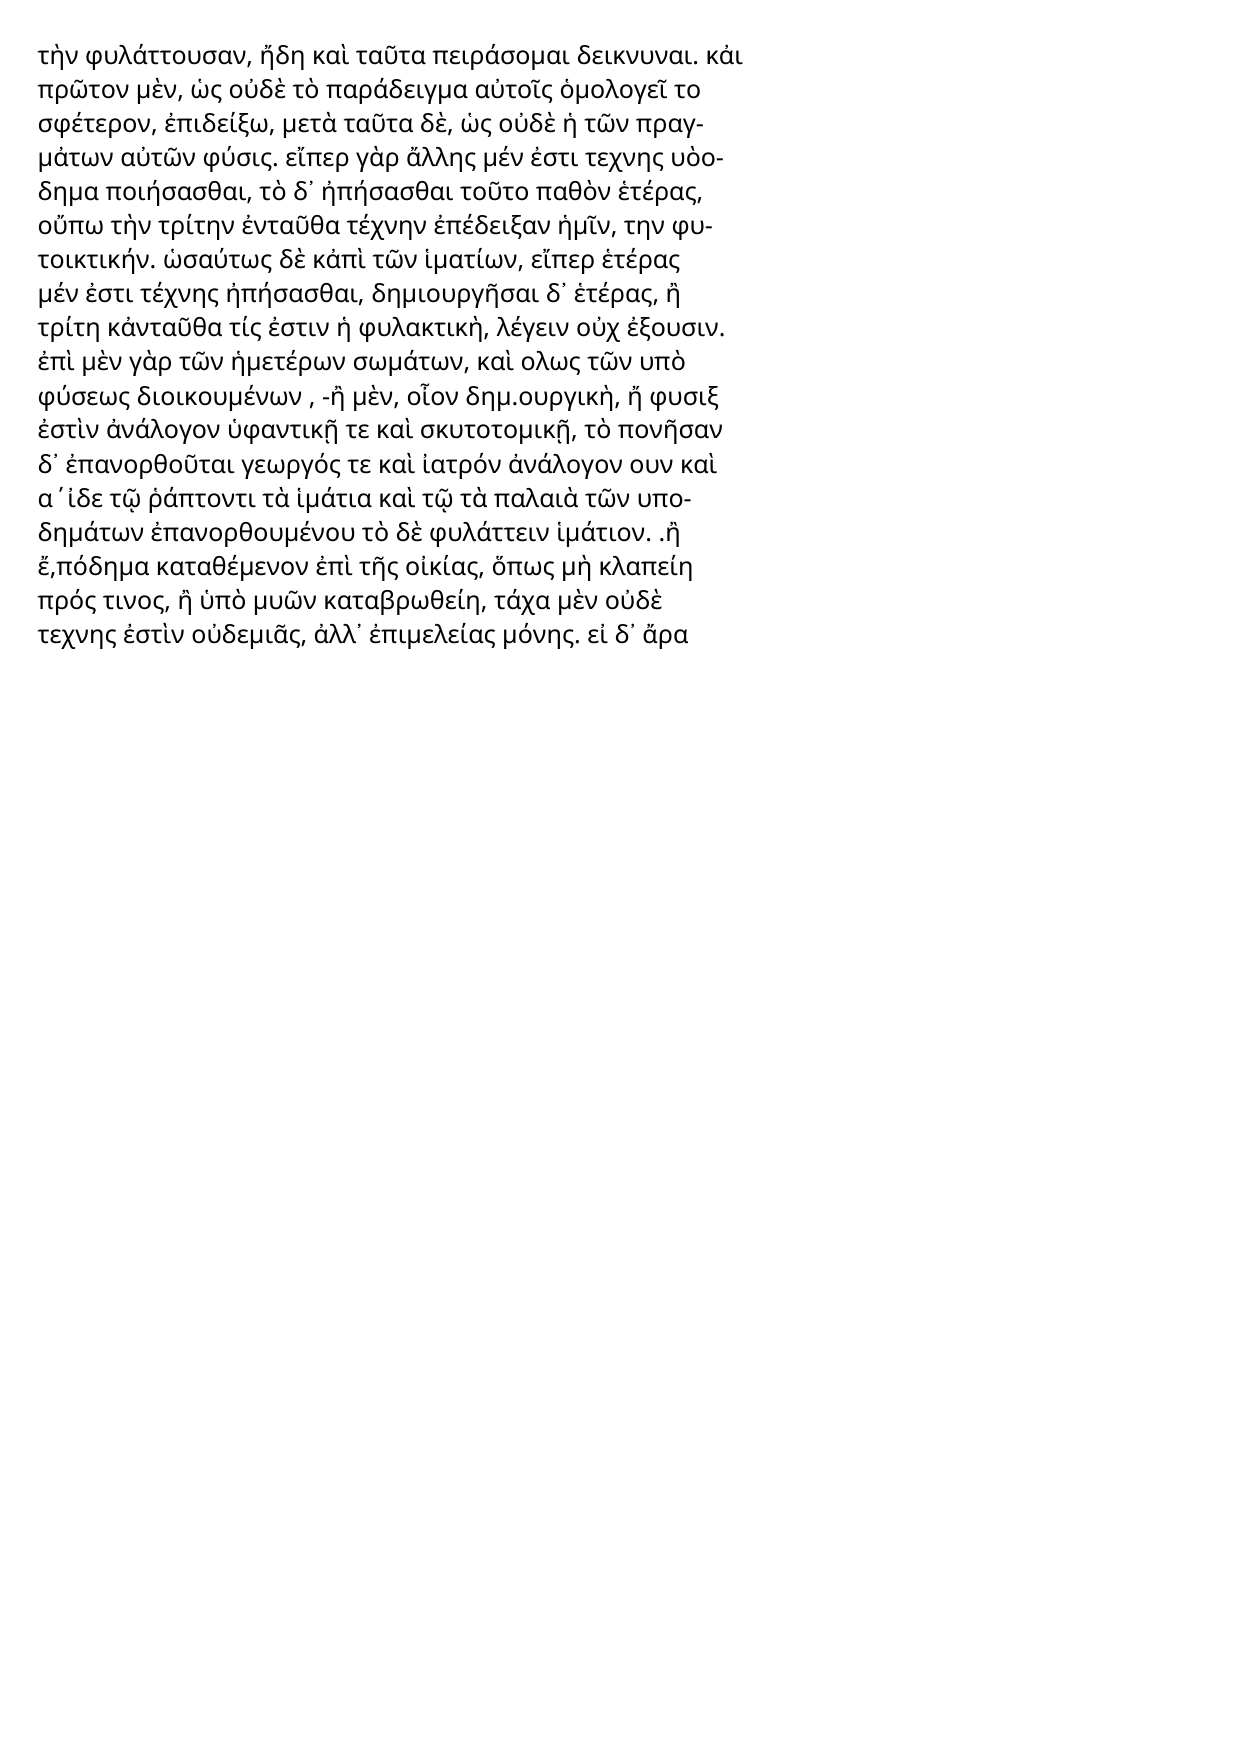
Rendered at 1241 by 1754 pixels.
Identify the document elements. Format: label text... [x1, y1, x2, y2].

text τὴν φυλάττουσαν, ἤδη καὶ ταῦτα πειράσομαι δεικνυναι. κἀι πρῶτον μὲν, ὡς οὐδὲ τὸ παράδειγμα αὐτοῖς ὁμολογεῖ το σφέτερον, ἐπιδείξω, μετὰ ταῦτα δὲ, ὡς οὐδὲ ἡ τῶν πραγ- μἀτων αὐτῶν φύσις. εἴπερ γὰρ ἄλλης μέν ἐστι τεχνης υὸο- δημα ποιήσασθαι, τὸ δ᾽ ἠπήσασθαι τοῦτο παθὸν ἑτέρας, οὔπω τὴν τρίτην ἐνταῦθα τέχνην ἐπέδειξαν ἡμῖν, την φυ- τοικτικήν. ὡσαύτως δὲ κἀπὶ τῶν ἱματίων, εἴπερ ἑτέρας μέν ἐστι τέχνης ἠπήσασθαι, δημιουργῆσαι δ᾽ ἑτέρας, ἢ τρίτη κἀνταῦθα τίς ἐστιν ἡ φυλακτικὴ, λέγειν οὐχ ἐξουσιν. ἐπὶ μὲν γὰρ τῶν ἡμετέρων σωμάτων, καὶ ολως τῶν υπὸ φύσεως διοικουμένων , -ἢ μὲν, οἶον δημ.ουργικὴ, ἤ φυσιξ ἐστὶν ἀνάλογον ὑφαντικῇ τε καὶ σκυτοτομικῇ, τὸ πονῆσαν δ᾽ ἐπανορθοῦται γεωργός τε καὶ ἰατρόν ἀνάλογον ουν καὶ α΄ἰδε τῷ ῥάπτοντι τὰ ἱμάτια καὶ τῷ τὰ παλαιὰ τῶν υπο- δημάτων ἐπανορθουμένου τὸ δὲ φυλάττειν ἱμάτιον. .ἢ ἔ,πόδημα καταθέμενον ἐπὶ τῆς οἰκίας, ὅπως μὴ κλαπείη πρός τινος, ἢ ὑπὸ μυῶν καταβρωθείη, τάχα μὲν οὐδὲ τεχνης ἐστὶν οὐδεμιᾶς, ἀλλ᾽ ἐπιμελείας μόνης. εἰ δ᾽ ἄρα [37, 37, 1203, 651]
